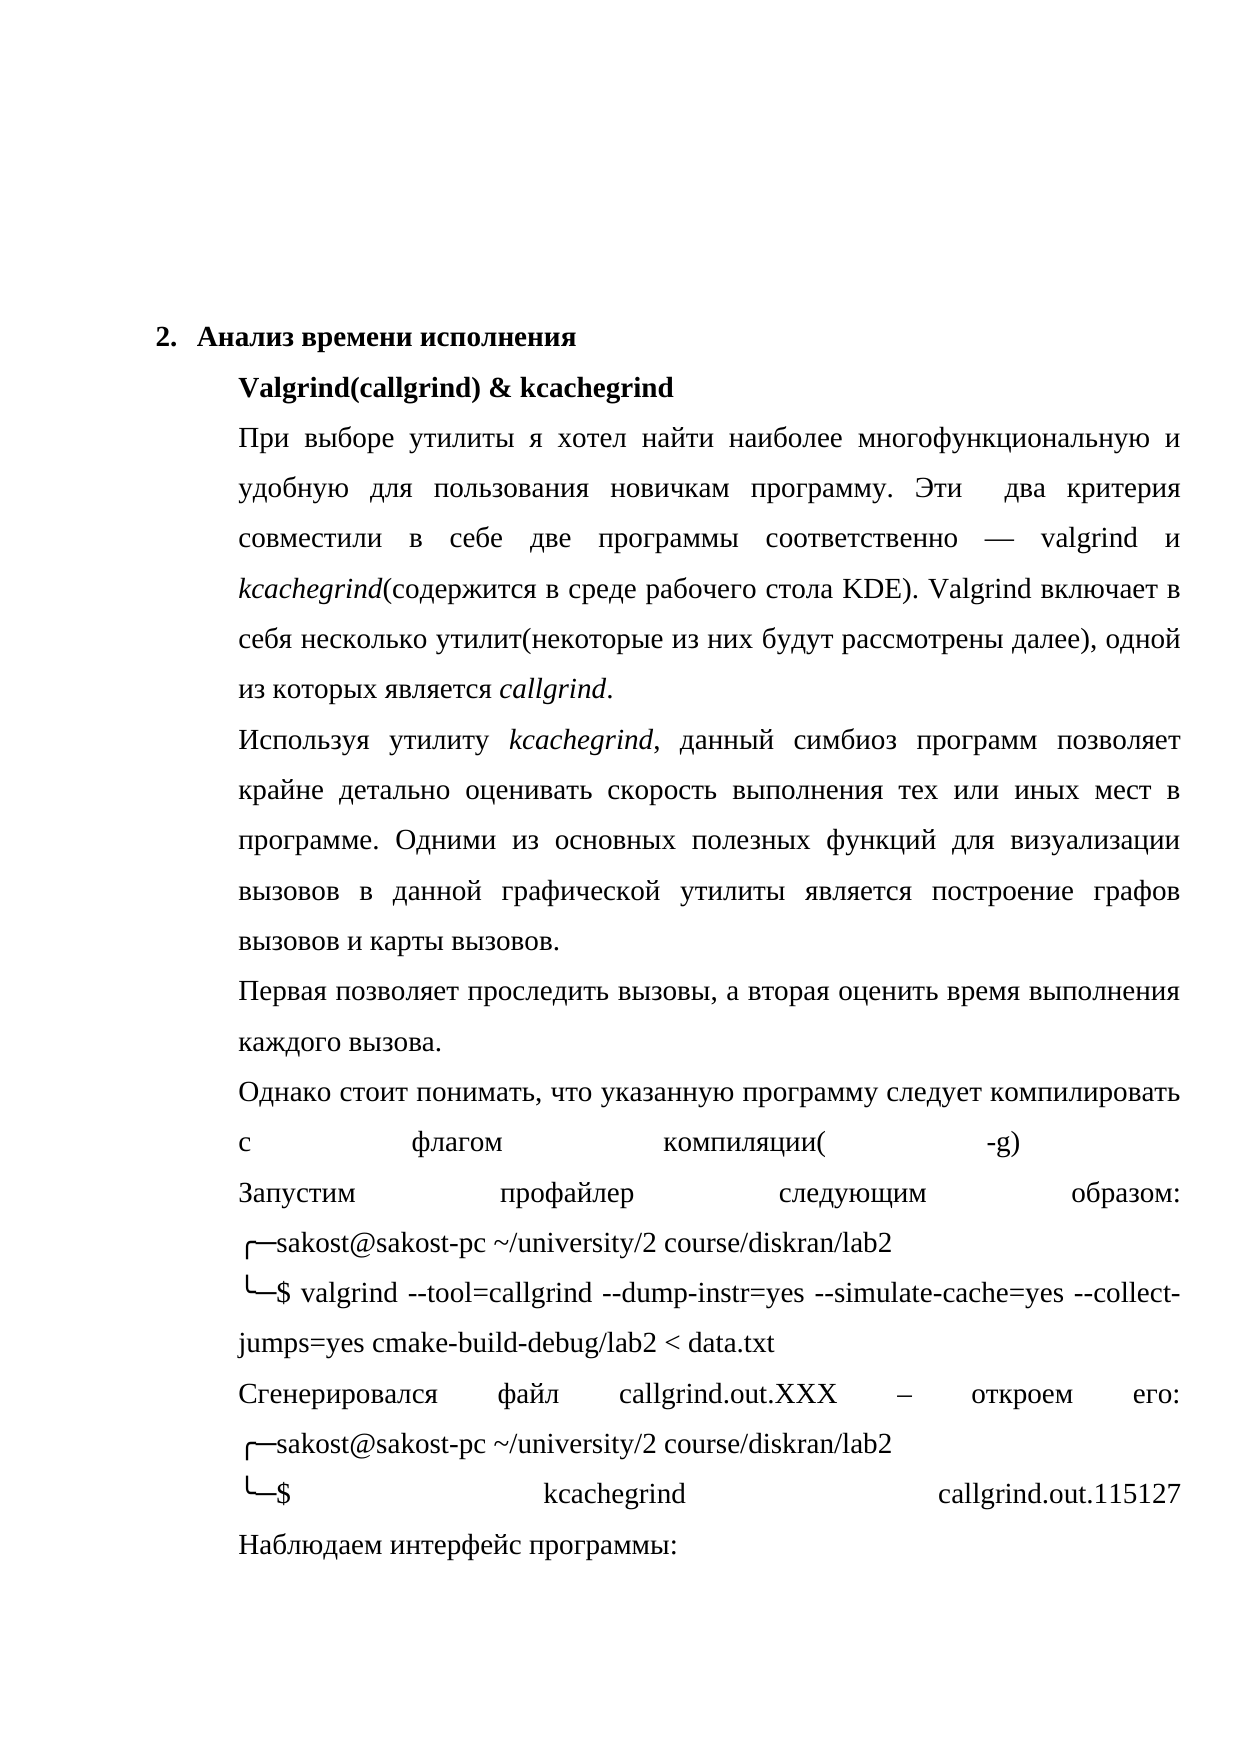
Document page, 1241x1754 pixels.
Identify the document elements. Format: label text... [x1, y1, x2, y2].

list Сгенерировался файл callgrind.out.XXX – откроем его: ╭─sakost@sakost-pc ~/university/2 course/diskran/lab2 [197, 1376, 1181, 1460]
list ╰─$ valgrind --tool=callgrind --dump-instr=yes --simulate-cache=yes --collect-jumps=yes cmake-build-debug/lab2 < data.txt [197, 1275, 1181, 1359]
list Анализ времени исполнения [155, 319, 1181, 353]
list При выборе утилиты я хотел найти наиболее многофункциональную и удобную для пользования новичкам программу. Эти два критерия совместили в себе две программы соответственно — valgrind и kcachegrind(содержится в среде рабочего стола KDE). Valgrind включает в себя несколько утилит(некоторые из них будут рассмотрены далее), одной из которых является callgrind. [197, 420, 1181, 705]
list Первая позволяет проследить вызовы, а вторая оценить время выполнения каждого вызова. [197, 973, 1181, 1057]
list Однако стоит понимать, что указанную программу следует компилировать с флагом компиляции( -g) Запустим профайлер следующим образом: ╭─sakost@sakost-pc ~/university/2 course/diskran/lab2 [197, 1074, 1181, 1258]
list ╰─$ kcachegrind callgrind.out.115127 Наблюдаем интерфейс программы: [197, 1477, 1181, 1560]
list Используя утилиту kcachegrind, данный симбиоз программ позволяет крайне детально оценивать скорость выполнения тех или иных мест в программе. Одними из основных полезных функций для визуализации вызовов в данной графической утилиты является построение графов вызовов и карты вызовов. [197, 722, 1181, 957]
list Valgrind(callgrind) & kcachegrind [197, 370, 1181, 403]
